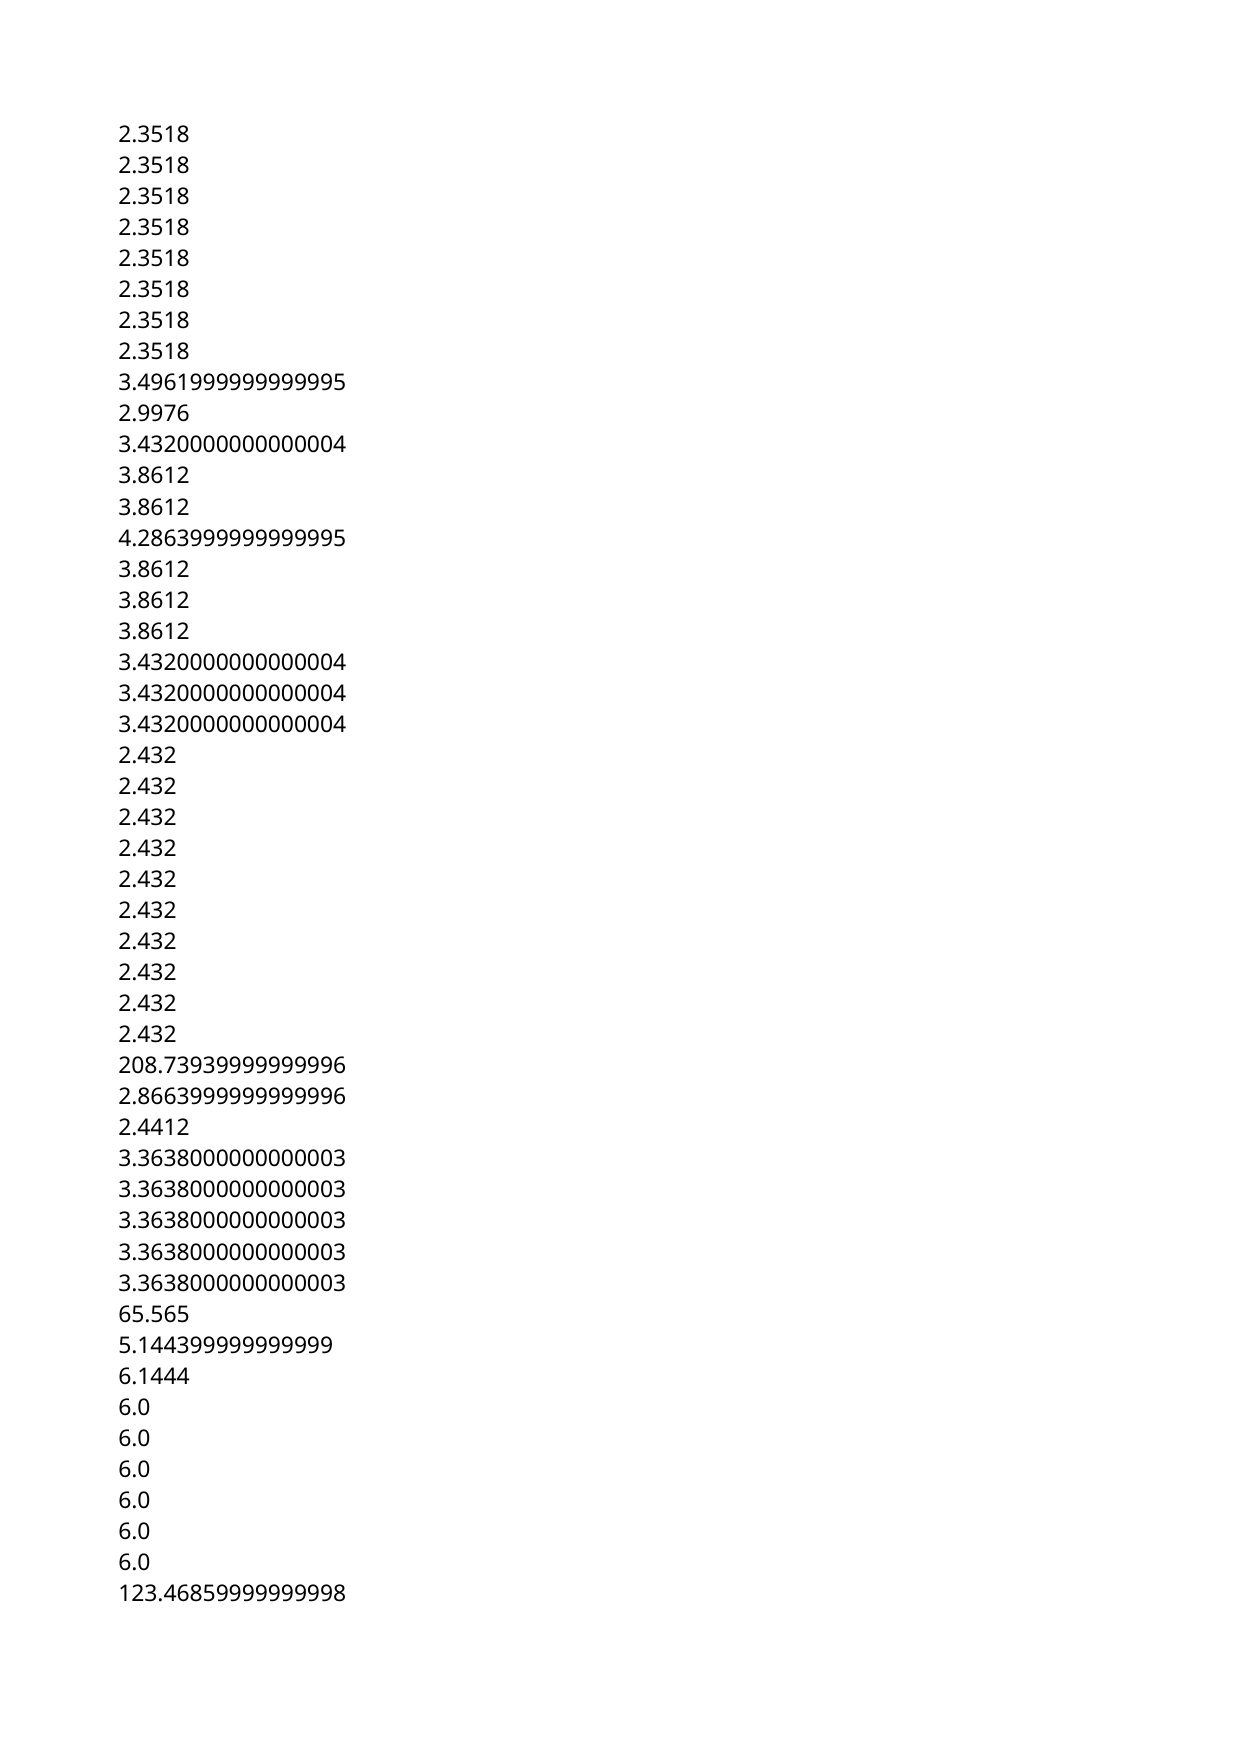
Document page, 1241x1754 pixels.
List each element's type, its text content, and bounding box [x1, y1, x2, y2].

text 3.4320000000000004 [118, 677, 1122, 708]
text 3.3638000000000003 [118, 1173, 1122, 1204]
text 208.73939999999996 [118, 1049, 1122, 1080]
text 6.0 [118, 1484, 1122, 1515]
text 3.8612 [118, 459, 1122, 491]
text 2.432 [118, 925, 1122, 956]
text 6.0 [118, 1515, 1122, 1546]
text 2.3518 [118, 180, 1122, 211]
text 2.432 [118, 987, 1122, 1018]
text 3.4961999999999995 [118, 366, 1122, 397]
text 2.8663999999999996 [118, 1080, 1122, 1111]
text 2.432 [118, 770, 1122, 801]
text 3.4320000000000004 [118, 708, 1122, 739]
text 3.8612 [118, 491, 1122, 522]
text 2.3518 [118, 211, 1122, 242]
text 2.432 [118, 801, 1122, 832]
text 3.3638000000000003 [118, 1204, 1122, 1236]
text 3.4320000000000004 [118, 646, 1122, 677]
text 2.3518 [118, 242, 1122, 273]
text 3.8612 [118, 553, 1122, 584]
text 2.4412 [118, 1111, 1122, 1142]
text 2.3518 [118, 118, 1122, 149]
text 6.0 [118, 1391, 1122, 1422]
text 2.3518 [118, 335, 1122, 366]
text 2.432 [118, 739, 1122, 770]
text 3.3638000000000003 [118, 1236, 1122, 1267]
text 3.3638000000000003 [118, 1267, 1122, 1298]
text 65.565 [118, 1298, 1122, 1329]
text 2.3518 [118, 273, 1122, 304]
text 4.2863999999999995 [118, 522, 1122, 553]
text 2.3518 [118, 149, 1122, 180]
text 2.432 [118, 863, 1122, 894]
text 2.432 [118, 832, 1122, 863]
text 3.8612 [118, 615, 1122, 646]
text 3.4320000000000004 [118, 428, 1122, 459]
text 6.1444 [118, 1360, 1122, 1391]
text 123.46859999999998 [118, 1577, 1122, 1608]
text 6.0 [118, 1422, 1122, 1453]
text 3.8612 [118, 584, 1122, 615]
text 5.144399999999999 [118, 1329, 1122, 1360]
text 2.432 [118, 956, 1122, 987]
text 2.432 [118, 894, 1122, 925]
text 2.9976 [118, 397, 1122, 428]
text 6.0 [118, 1546, 1122, 1577]
text 2.3518 [118, 304, 1122, 335]
text 6.0 [118, 1453, 1122, 1484]
text 2.432 [118, 1018, 1122, 1049]
text 3.3638000000000003 [118, 1142, 1122, 1173]
